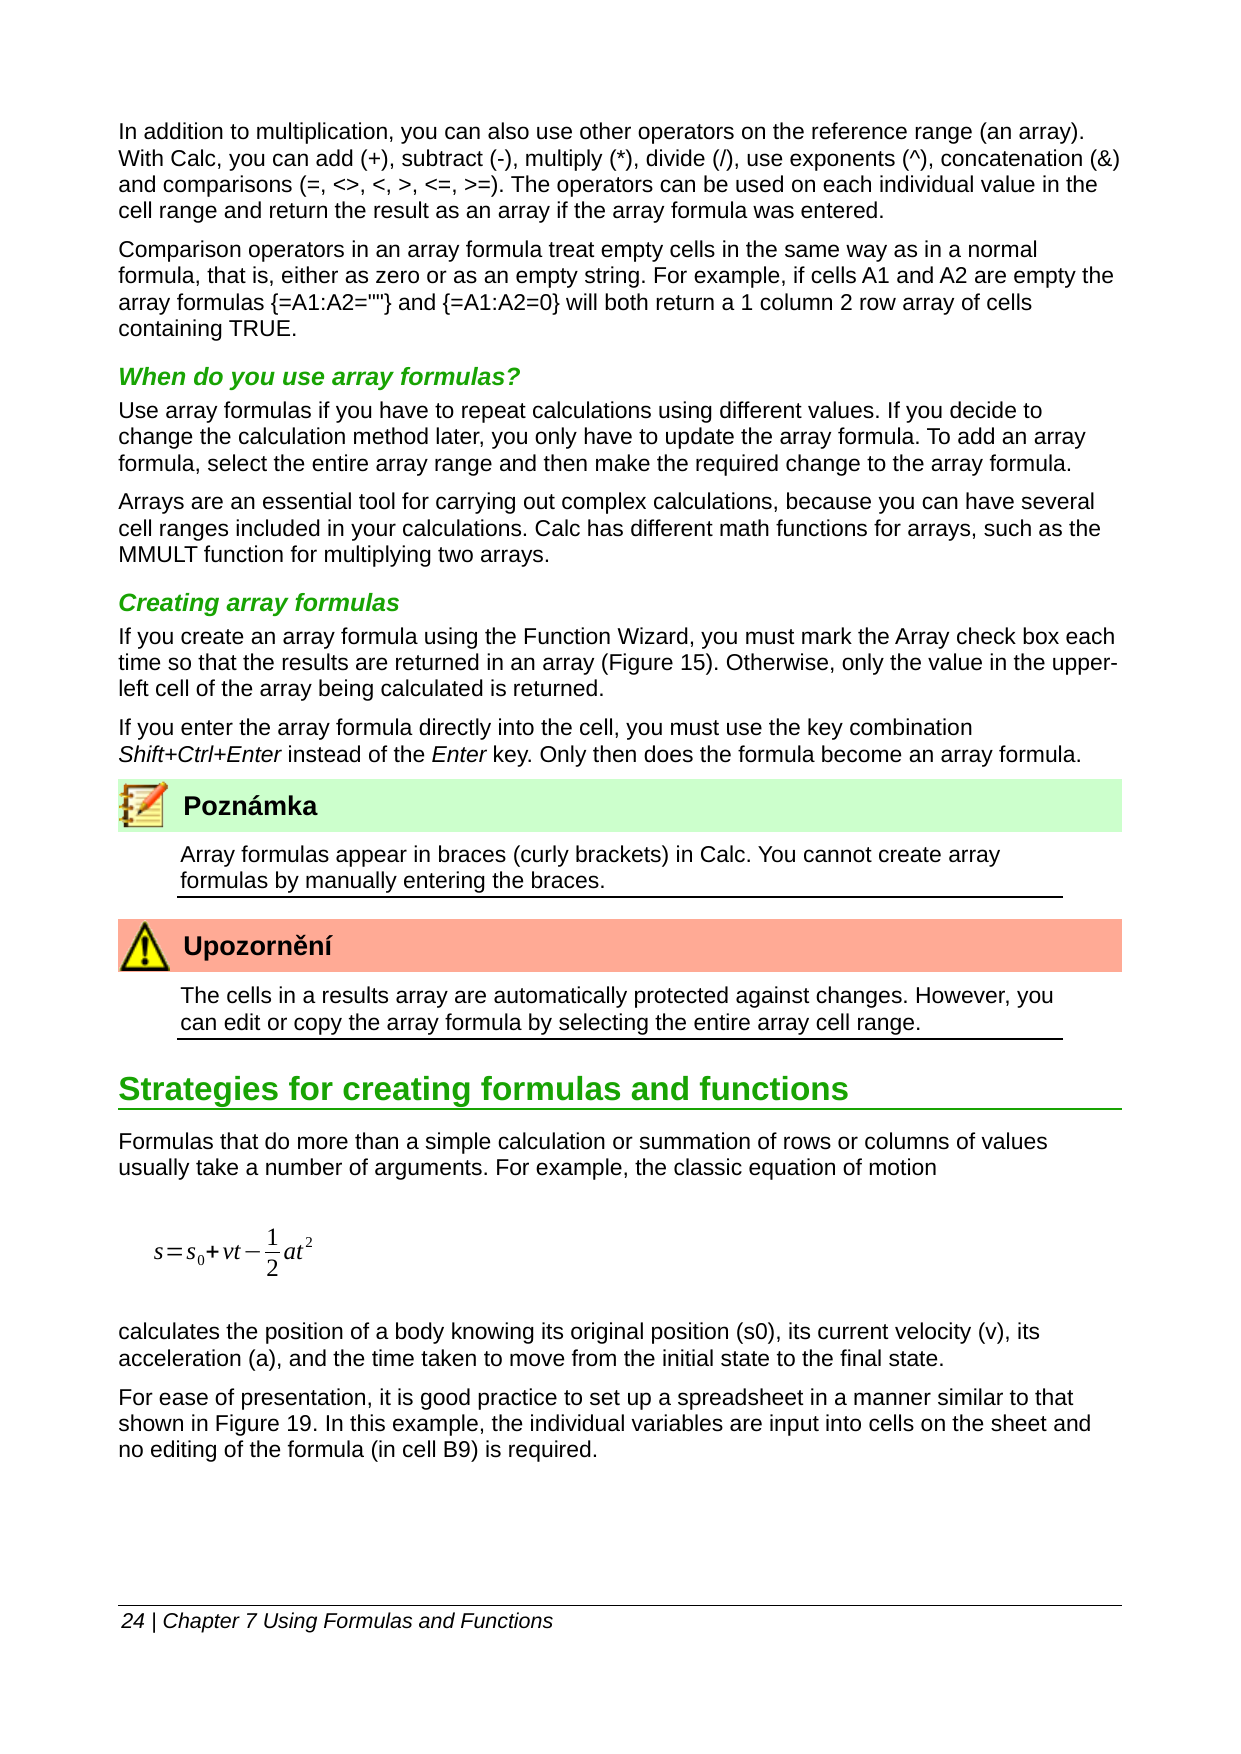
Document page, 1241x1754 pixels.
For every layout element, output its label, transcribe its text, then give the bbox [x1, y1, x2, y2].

subtitle Strategies for creating formulas and functions [118, 1069, 1122, 1108]
text calculates the position of a body knowing its original position (s0), its current velocity (v), its acceleration (a), and the time taken to move from the initial state to the final state. [118, 1318, 1122, 1371]
text For ease of presentation, it is good practice to set up a spreadsheet in a manner similar to that shown in Figure 19. In this example, the individual variables are input into cells on the sheet and no editing of the formula (in cell B9) is required. [118, 1383, 1122, 1463]
text The cells in a results array are automatically protected against changes. However, you can edit or copy the array formula by selecting the entire array cell range. [177, 979, 1063, 1038]
subtitle Creating array formulas [118, 588, 1122, 617]
picture [119, 920, 170, 971]
picture [119, 780, 170, 831]
subtitle Upozornění [118, 919, 1122, 972]
text Comparison operators in an array formula treat empty cells in the same way as in a normal formula, that is, either as zero or as an empty string. For example, if cells A1 and A2 are empty the array formulas {=A1:A2=""} and {=A1:A2=0} will both return a 1 column 2 row array of cells containing TRUE. [118, 236, 1122, 341]
text If you create an array formula using the Function Wizard, you must mark the Array check box each time so that the results are returned in an array (Figure 15). Otherwise, only the value in the upper-left cell of the array being calculated is returned. [118, 623, 1122, 702]
subtitle When do you use array formulas? [118, 362, 1122, 391]
text If you enter the array formula directly into the cell, you must use the key combination Shift+Ctrl+Enter instead of the Enter key. Only then does the formula become an array formula. [118, 714, 1122, 767]
text Array formulas appear in braces (curly brackets) in Calc. You cannot create array formulas by manually entering the braces. [177, 837, 1063, 896]
text Use array formulas if you have to repeat calculations using different values. If you decide to change the calculation method later, you only have to update the array formula. To add an array formula, select the entire array range and then make the required change to the array formula. [118, 397, 1122, 476]
subtitle Poznámka [118, 779, 1122, 832]
text In addition to multiplication, you can also use other operators on the reference range (an array). With Calc, you can add (+), subtract (-), multiply (*), divide (/), use exponents (^), concatenation (&) and comparisons (=, <>, <, >, <=, >=). The operators can be used on each individual value in the cell range and return the result as an array if the array formula was entered. [118, 118, 1122, 223]
table_header [118, 1193, 1122, 1318]
text Arrays are an essential tool for carrying out complex calculations, because you can have several cell ranges included in your calculations. Calc has different math functions for arrays, such as the MMULT function for multiplying two arrays. [118, 488, 1122, 567]
text Formulas that do more than a simple calculation or summation of rows or columns of values usually take a number of arguments. For example, the classic equation of motion [118, 1128, 1122, 1180]
